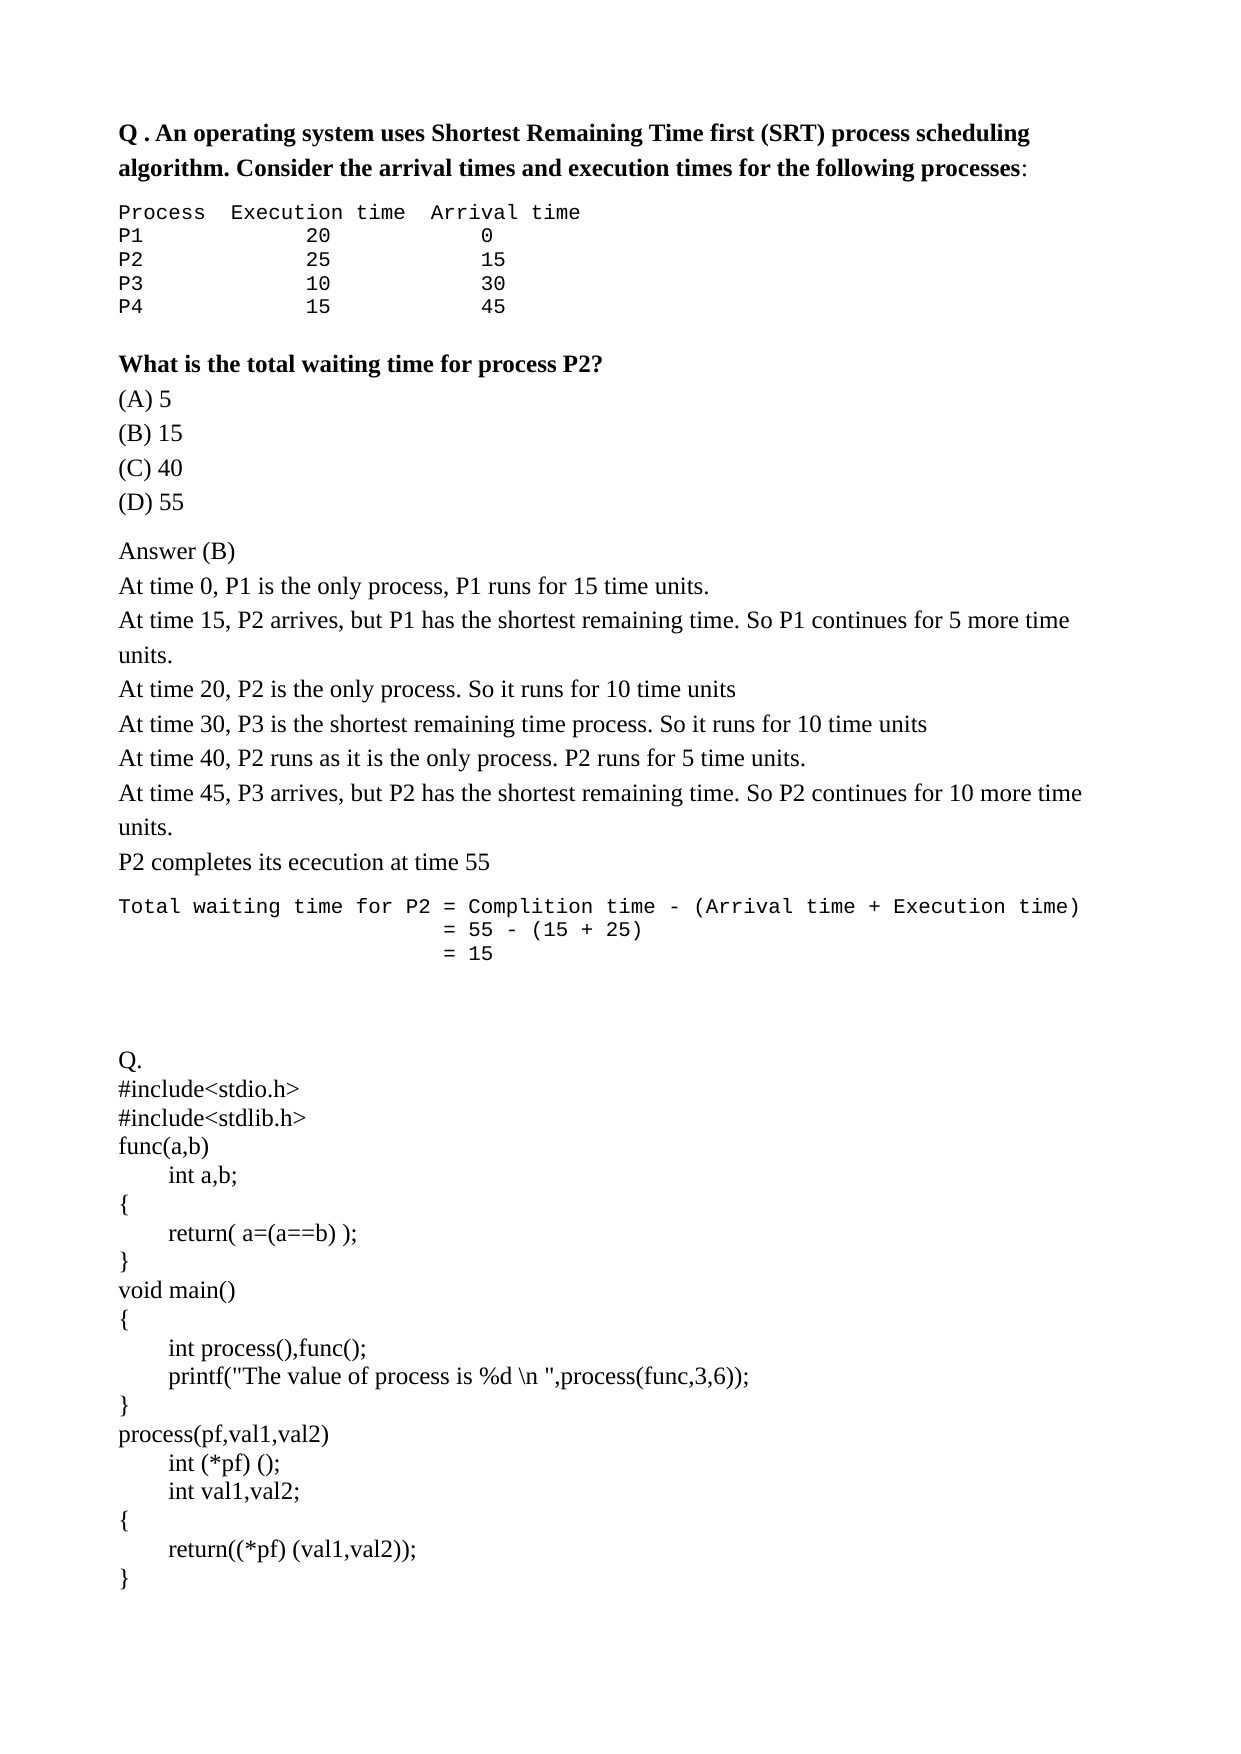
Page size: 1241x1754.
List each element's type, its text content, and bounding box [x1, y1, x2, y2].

text return((*pf) (val1,val2)); [118, 1534, 1122, 1563]
text } [118, 1246, 1122, 1275]
text Q. [118, 1045, 1122, 1074]
text int a,b; [118, 1160, 1122, 1189]
text { [118, 1505, 1122, 1534]
text printf("The value of process is %d \n ",process(func,3,6)); [118, 1361, 1122, 1390]
text = 15 [118, 943, 1122, 967]
text #include<stdio.h> [118, 1074, 1122, 1103]
text int val1,val2; [118, 1476, 1122, 1505]
text Total waiting time for P2 = Complition time - (Arrival time + Execution time) [118, 896, 1122, 919]
text process(pf,val1,val2) [118, 1419, 1122, 1448]
text Q . An operating system uses Shortest Remaining Time first (SRT) process scheduling algorithm. Consider the arrival times and execution times for the following processes: [118, 118, 1122, 181]
text func(a,b) [118, 1131, 1122, 1160]
text = 55 - (15 + 25) [118, 919, 1122, 943]
text { [118, 1189, 1122, 1218]
text Answer (B) At time 0, P1 is the only process, P1 runs for 15 time units. At time 15, P2 arrives, but P1 has the shortest remaining time. So P1 continues for 5 more time units. At time 20, P2 is the only process. So it runs for 10 time units At time 30, P3 is the shortest remaining time process. So it runs for 10 time units At time 40, P2 runs as it is the only process. P2 runs for 5 time units. At time 45, P3 arrives, but P2 has the shortest remaining time. So P2 continues for 10 more time units. P2 completes its ececution at time 55 [118, 536, 1122, 875]
text What is the total waiting time for process P2? (A) 5 (B) 15 (C) 40 (D) 55 [118, 349, 1122, 516]
text } [118, 1390, 1122, 1419]
text Process Execution time Arrival time [118, 202, 1122, 225]
text P2 25 15 [118, 249, 1122, 273]
text { [118, 1304, 1122, 1333]
text P3 10 30 [118, 273, 1122, 296]
text } [118, 1563, 1122, 1591]
text P4 15 45 [118, 296, 1122, 320]
text int (*pf) (); [118, 1448, 1122, 1476]
text #include<stdlib.h> [118, 1103, 1122, 1131]
text void main() [118, 1275, 1122, 1304]
text int process(),func(); [118, 1333, 1122, 1361]
text P1 20 0 [118, 225, 1122, 249]
text return( a=(a==b) ); [118, 1218, 1122, 1246]
